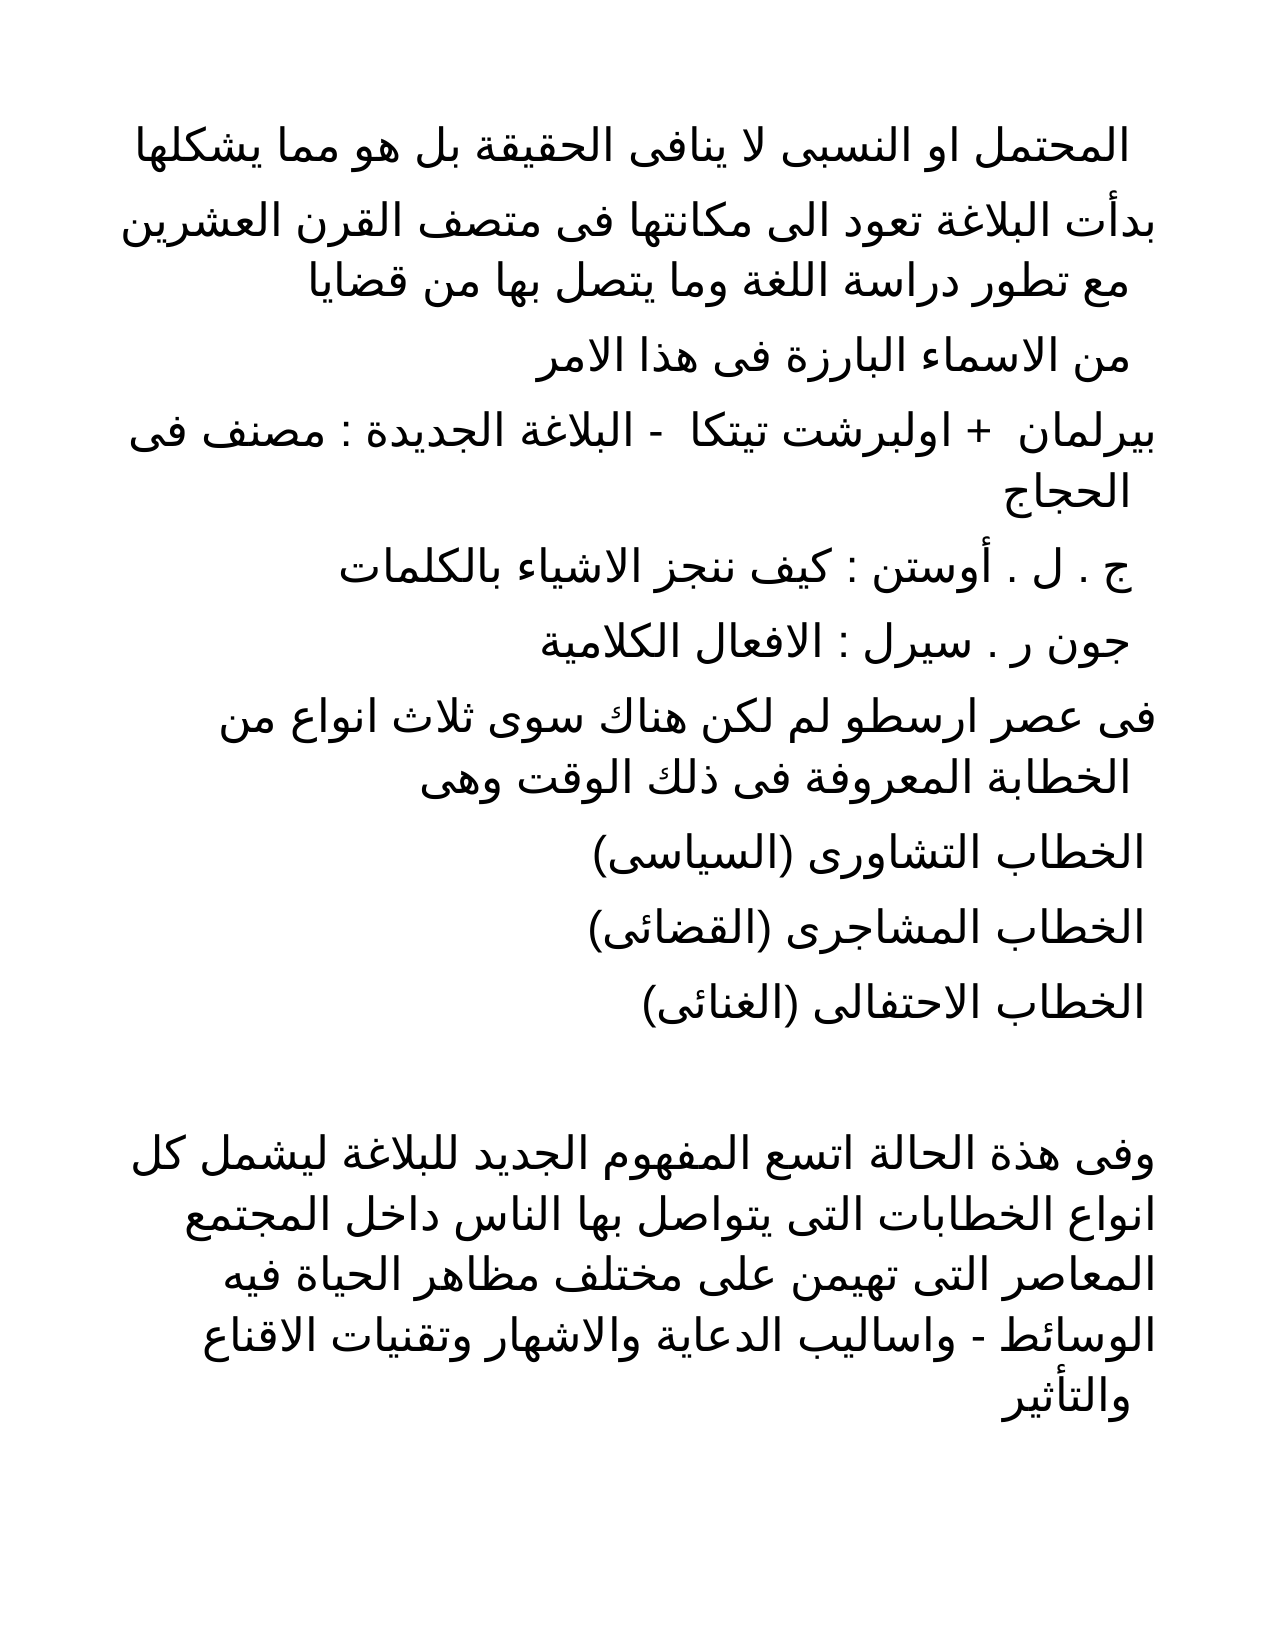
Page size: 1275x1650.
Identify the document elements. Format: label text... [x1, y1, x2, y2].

text بيرلمان + اولبرشت تيتكا - البلاغة الجديدة : مصنف فى الحجاج [118, 404, 1157, 517]
text الخطاب الاحتفالى (الغنائى) [118, 976, 1157, 1029]
text بدأت البلاغة تعود الى مكانتها فى متصف القرن العشرين مع تطور دراسة اللغة وما يتصل بها من قضايا [118, 193, 1157, 306]
text وفى هذة الحالة اتسع المفهوم الجديد للبلاغة ليشمل كل انواع الخطابات التى يتواصل بها الناس داخل المجتمع المعاصر التى تهيمن على مختلف مظاهر الحياة فيه الوسائط - واساليب الدعاية والاشهار وتقنيات الاقناع والتأثير [118, 1126, 1157, 1421]
text المحتمل او النسبى لا ينافى الحقيقة بل هو مما يشكلها [118, 118, 1157, 171]
text الخطاب التشاورى (السياسى) [118, 825, 1157, 878]
text من الاسماء البارزة فى هذا الامر [118, 329, 1157, 382]
text فى عصر ارسطو لم لكن هناك سوى ثلاث انواع من الخطابة المعروفة فى ذلك الوقت وهى [118, 690, 1157, 803]
text الخطاب المشاجرى (القضائى) [118, 901, 1157, 953]
text ج . ل . أوستن : كيف ننجز الاشياء بالكلمات [118, 539, 1157, 592]
text جون ر . سيرل : الافعال الكلامية [118, 615, 1157, 667]
